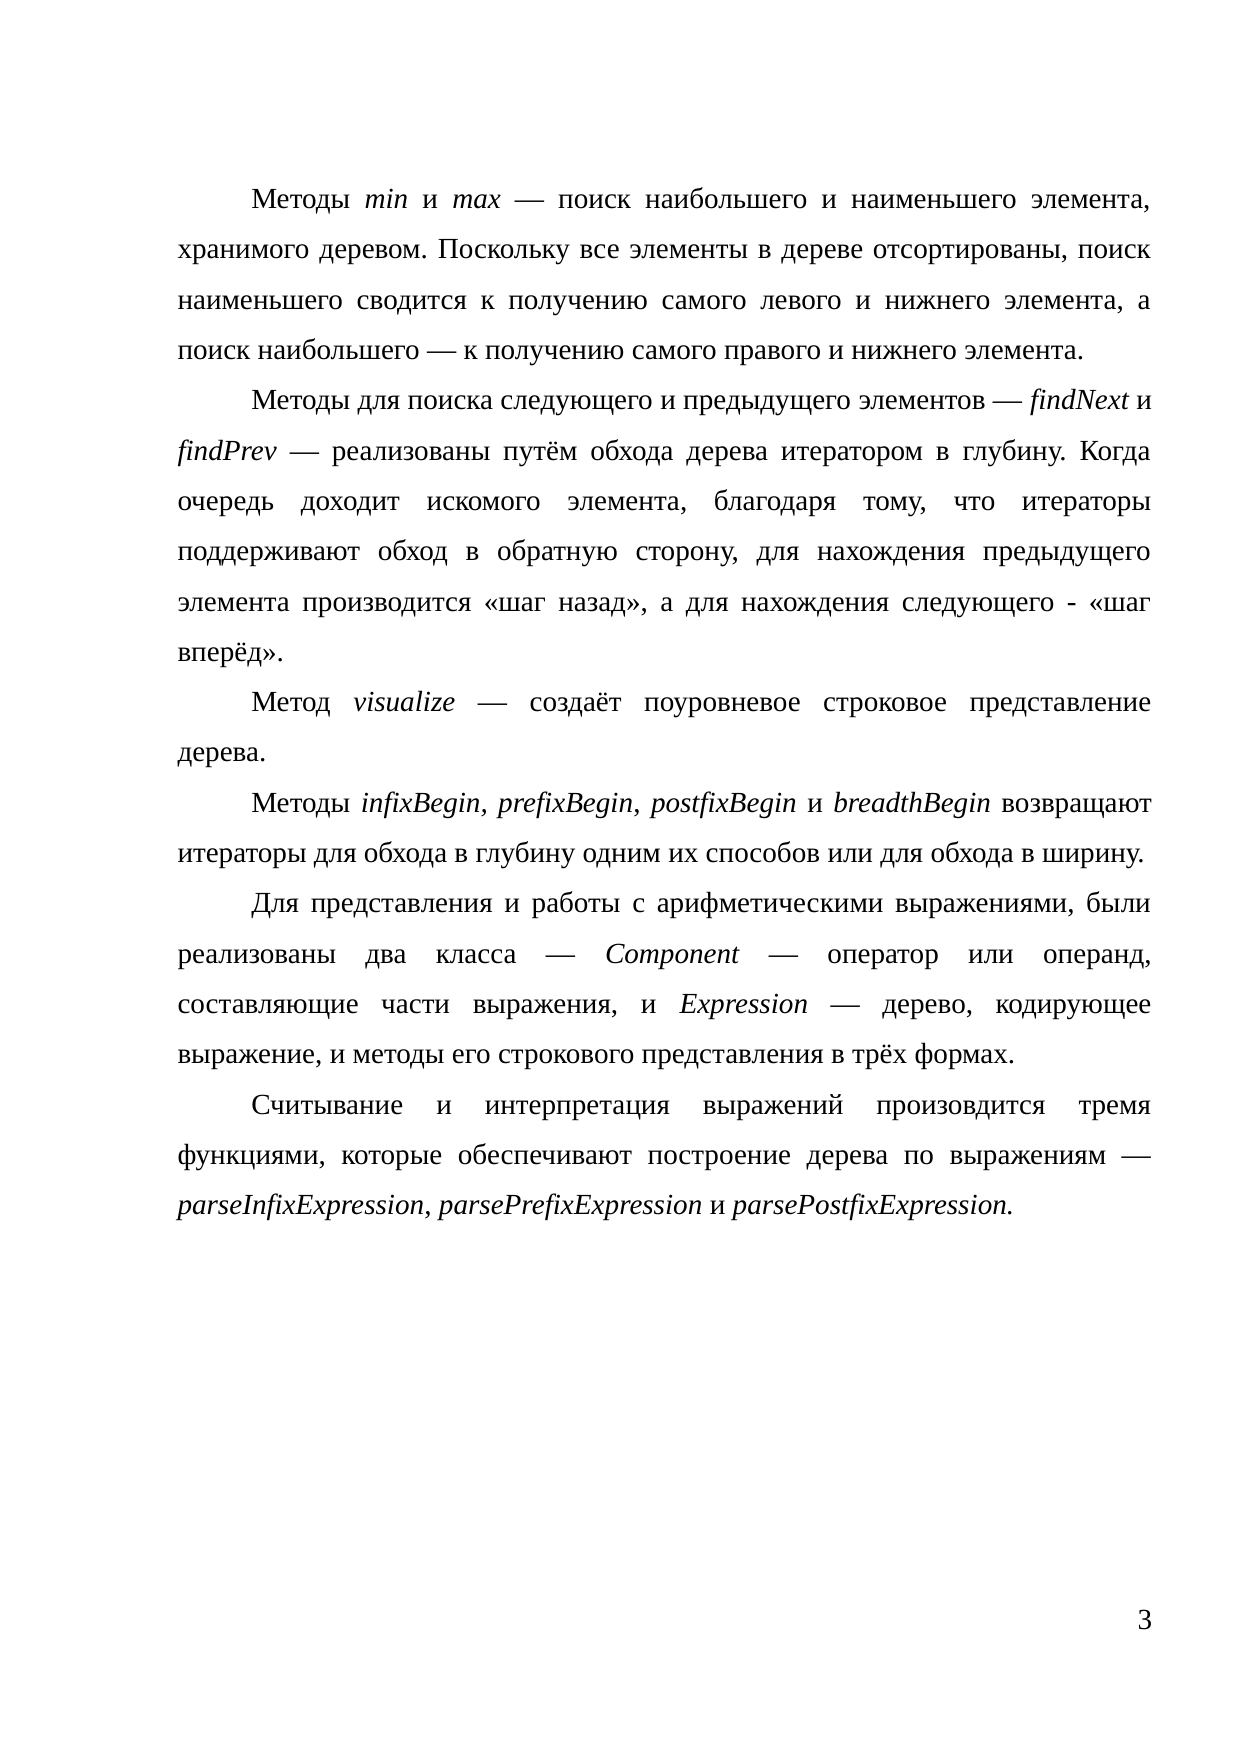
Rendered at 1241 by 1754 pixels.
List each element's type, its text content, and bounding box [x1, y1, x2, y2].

text Для представления и работы с арифметическими выражениями, были реализованы два класса — Component — оператор или операнд, составляющие части выражения, и Expression — дерево, кодирующее выражение, и методы его строкового представления в трёх формах. [177, 886, 1152, 1070]
text Методы для поиска следующего и предыдущего элементов — findNext и findPrev — реализованы путём обхода дерева итератором в глубину. Когда очередь доходит искомого элемента, благодаря тому, что итераторы поддерживают обход в обратную сторону, для нахождения предыдущего элемента производится «шаг назад», а для нахождения следующего - «шаг вперёд». [177, 382, 1152, 667]
text Методы min и max — поиск наибольшего и наименьшего элемента, хранимого деревом. Поскольку все элементы в дереве отсортированы, поиск наименьшего сводится к получению самого левого и нижнего элемента, а поиск наибольшего — к получению самого правого и нижнего элемента. [177, 181, 1152, 366]
text Считывание и интерпретация выражений произовдится тремя функциями, которые обеспечивают построение дерева по выражениям — parseInfixExpression, parsePrefixExpression и parsePostfixExpression. [177, 1087, 1152, 1221]
text Метод visualize — создаёт поуровневое строковое представление дерева. [177, 684, 1152, 768]
text Методы infixBegin, prefixBegin, postfixBegin и breadthBegin возвращают итераторы для обхода в глубину одним их способов или для обхода в ширину. [177, 785, 1152, 869]
